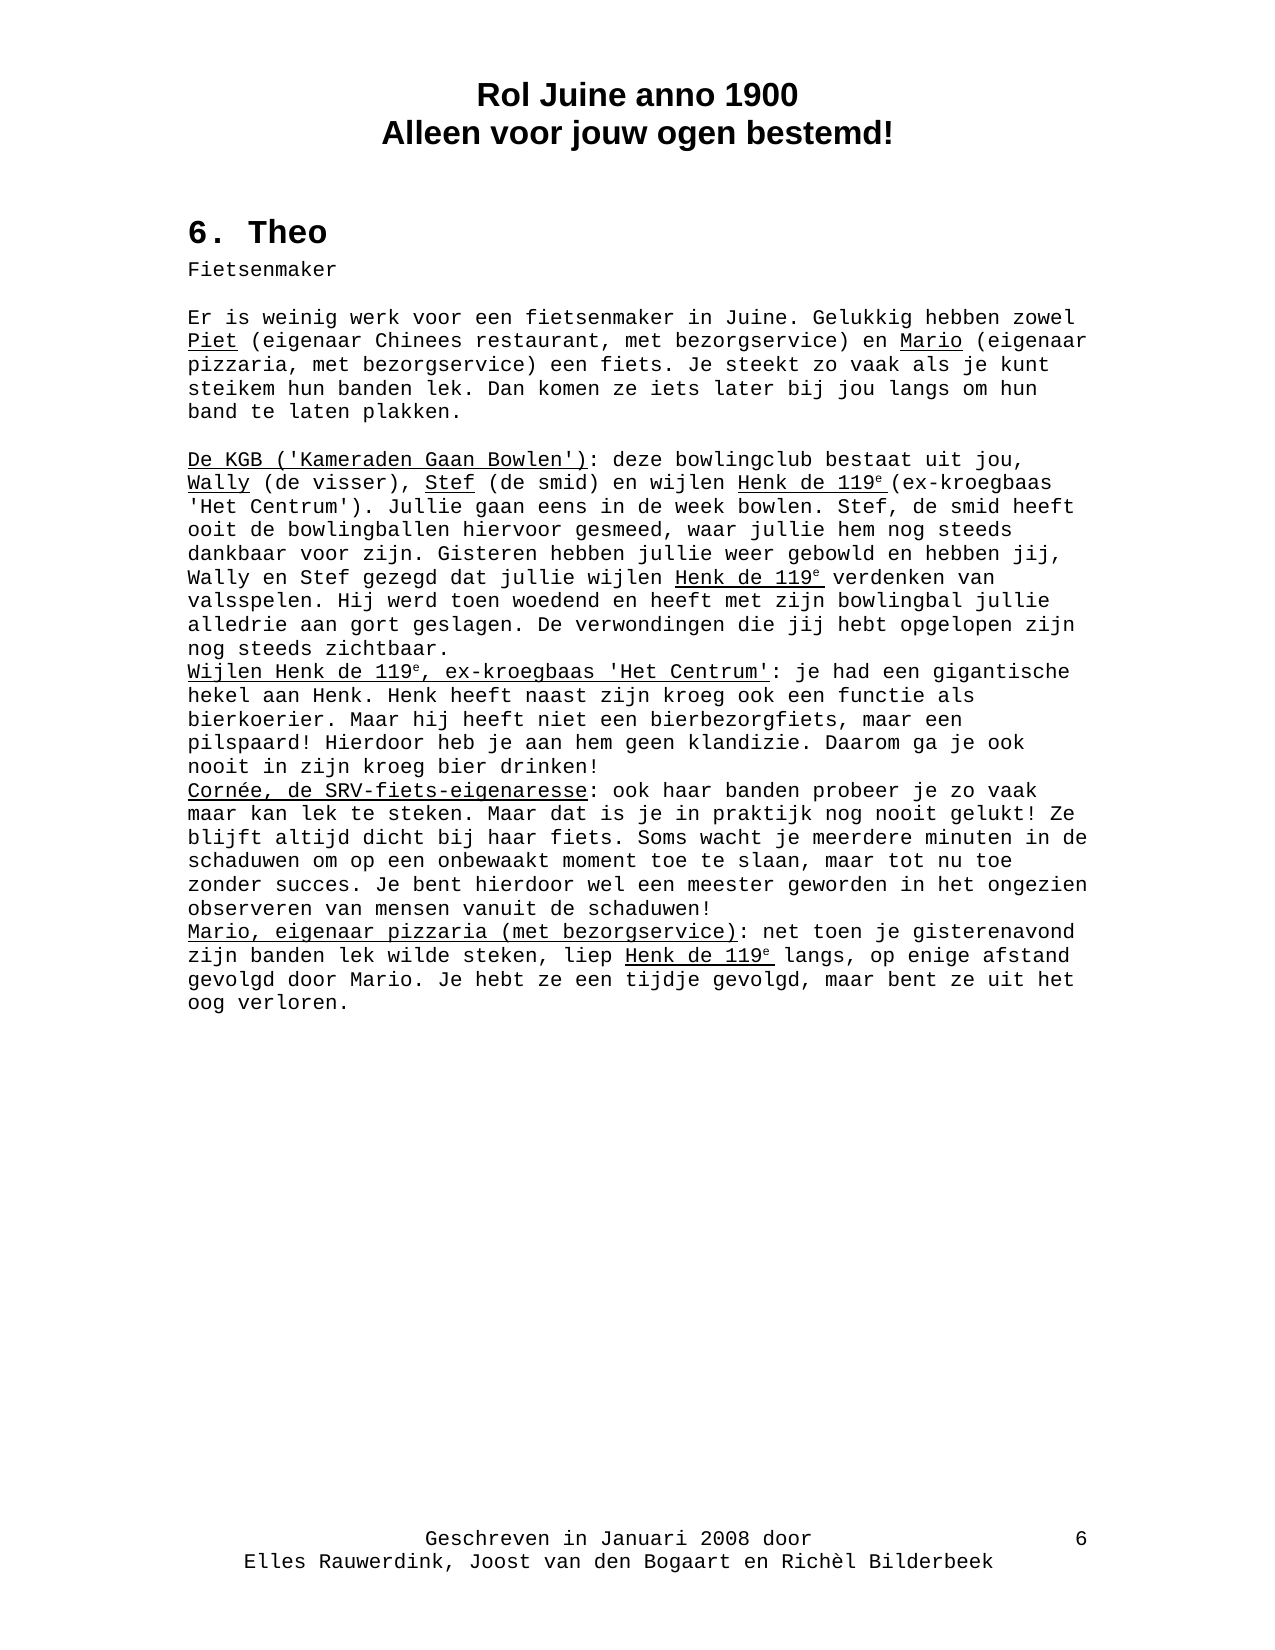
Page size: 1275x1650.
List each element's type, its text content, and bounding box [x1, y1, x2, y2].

text Wijlen Henk de 119e, ex-kroegbaas 'Het Centrum': je had een gigantische hekel aan Henk. Henk heeft naast zijn kroeg ook een functie als bierkoerier. Maar hij heeft niet een bierbezorgfiets, maar een pilspaard! Hierdoor heb je aan hem geen klandizie. Daarom ga je ook nooit in zijn kroeg bier drinken! [187, 661, 1087, 779]
text Fietsenmaker [187, 259, 1087, 283]
subtitle 6. Theo [187, 215, 1087, 253]
text Cornée, de SRV-fiets-eigenaresse: ook haar banden probeer je zo vaak maar kan lek te steken. Maar dat is je in praktijk nog nooit gelukt! Ze blijft altijd dicht bij haar fiets. Soms wacht je meerdere minuten in de schaduwen om op een onbewaakt moment toe te slaan, maar tot nu toe zonder succes. Je bent hierdoor wel een meester geworden in het ongezien observeren van mensen vanuit de schaduwen! [187, 779, 1087, 921]
text De KGB ('Kameraden Gaan Bowlen'): deze bowlingclub bestaat uit jou, Wally (de visser), Stef (de smid) en wijlen Henk de 119e (ex-kroegbaas 'Het Centrum'). Jullie gaan eens in de week bowlen. Stef, de smid heeft ooit de bowlingballen hiervoor gesmeed, waar jullie hem nog steeds dankbaar voor zijn. Gisteren hebben jullie weer gebowld en hebben jij, Wally en Stef gezegd dat jullie wijlen Henk de 119e verdenken van valsspelen. Hij werd toen woedend en heeft met zijn bowlingbal jullie alledrie aan gort geslagen. De verwondingen die jij hebt opgelopen zijn nog steeds zichtbaar. [187, 448, 1087, 661]
text Mario, eigenaar pizzaria (met bezorgservice): net toen je gisterenavond zijn banden lek wilde steken, liep Henk de 119e langs, op enige afstand gevolgd door Mario. Je hebt ze een tijdje gevolgd, maar bent ze uit het oog verloren. [187, 921, 1087, 1016]
text Er is weinig werk voor een fietsenmaker in Juine. Gelukkig hebben zowel Piet (eigenaar Chinees restaurant, met bezorgservice) en Mario (eigenaar pizzaria, met bezorgservice) een fiets. Je steekt zo vaak als je kunt steikem hun banden lek. Dan komen ze iets later bij jou langs om hun band te laten plakken. [187, 307, 1087, 425]
